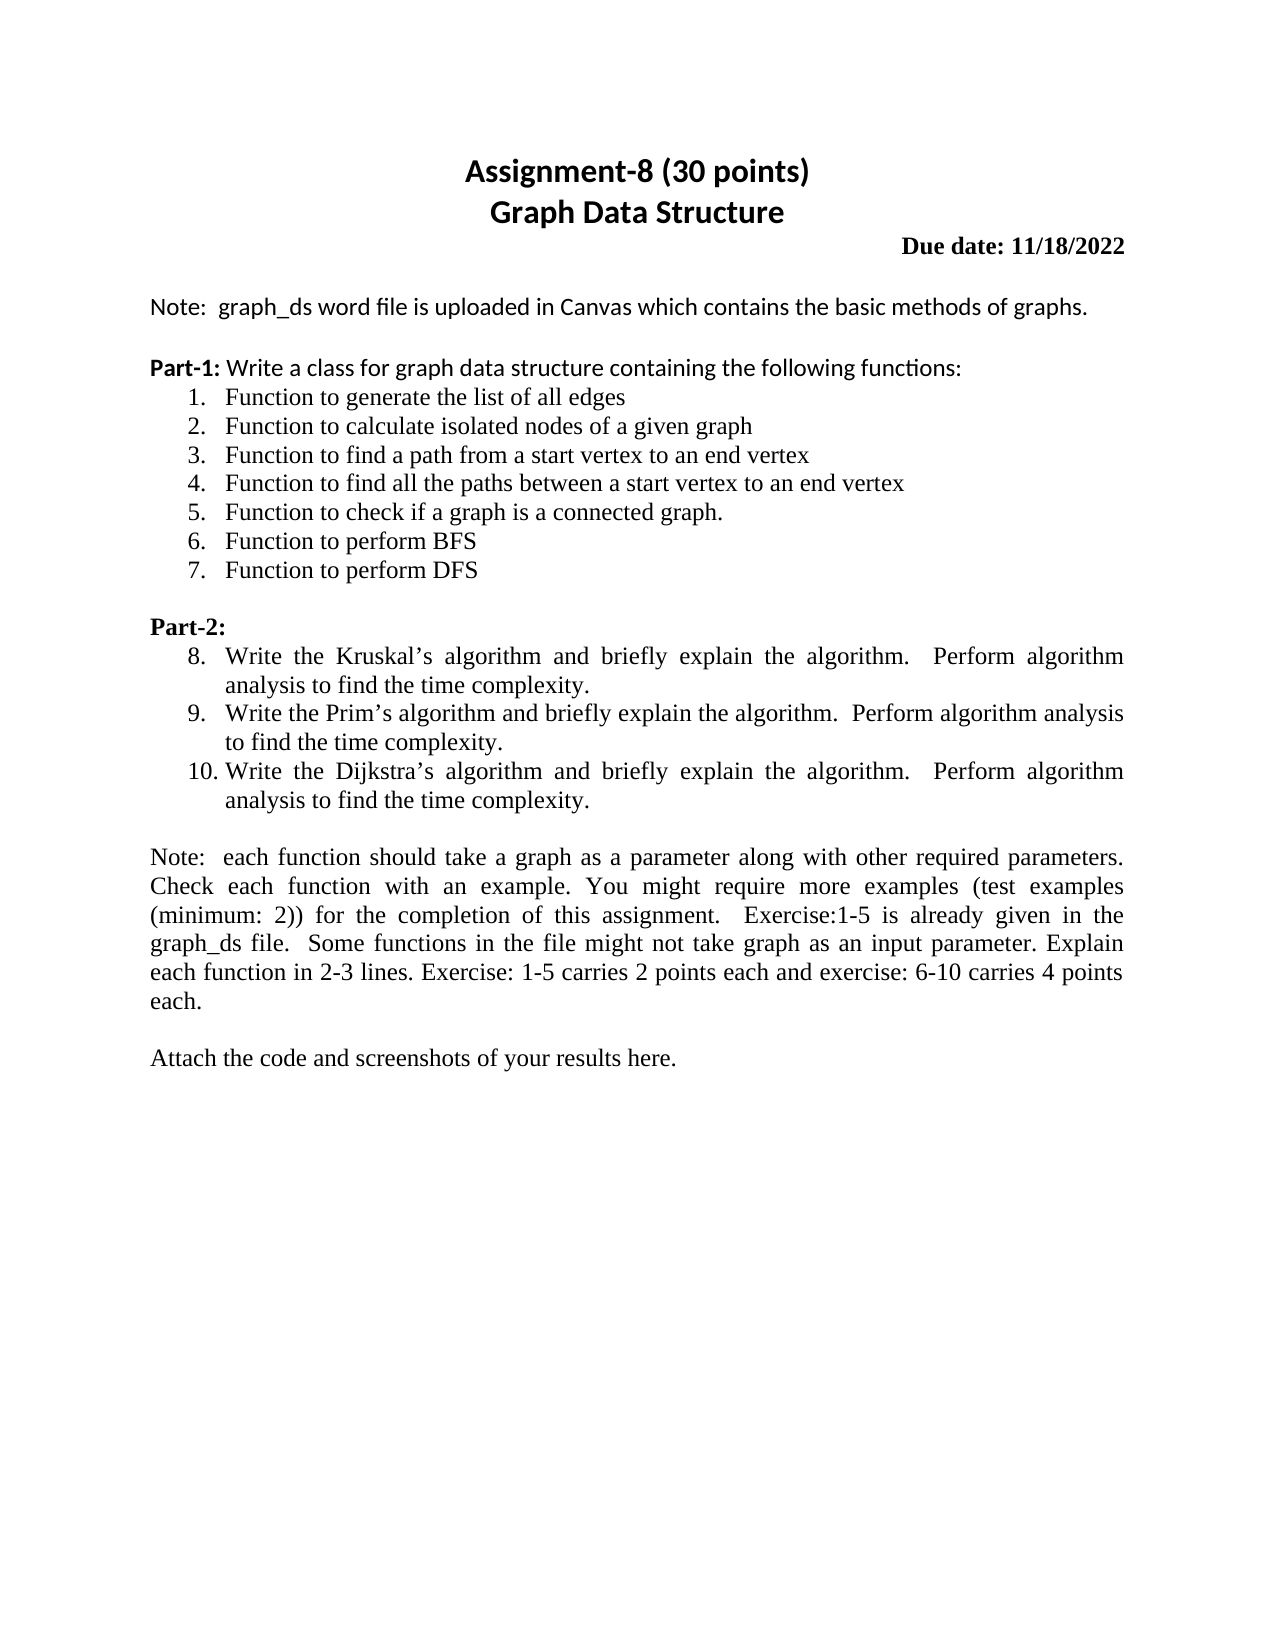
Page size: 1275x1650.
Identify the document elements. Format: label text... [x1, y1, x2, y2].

list Function to find all the paths between a start vertex to an end vertex [187, 468, 1125, 497]
text Graph Data Structure [150, 191, 1125, 231]
list Write the Kruskal’s algorithm and briefly explain the algorithm. Perform algorithm analysis to find the time complexity. [187, 641, 1125, 698]
list Write the Dijkstra’s algorithm and briefly explain the algorithm. Perform algorithm analysis to find the time complexity. [187, 756, 1125, 813]
list Function to perform BFS [187, 526, 1125, 555]
text Attach the code and screenshots of your results here. [150, 1043, 1125, 1072]
list Function to check if a graph is a connected graph. [187, 497, 1125, 526]
text Part-1: Write a class for graph data structure containing the following functions: [150, 352, 1125, 382]
list Function to generate the list of all edges [187, 382, 1125, 411]
list Function to calculate isolated nodes of a given graph [187, 411, 1125, 440]
list Function to find a path from a start vertex to an end vertex [187, 440, 1125, 468]
list Write the Prim’s algorithm and briefly explain the algorithm. Perform algorithm analysis to find the time complexity. [187, 698, 1125, 756]
text Assignment-8 (30 points) [150, 150, 1125, 191]
text Part-2: [150, 612, 1125, 641]
text Due date: 11/18/2022 [150, 231, 1125, 260]
text Note: graph_ds word file is uploaded in Canvas which contains the basic methods of graphs. [150, 291, 1125, 321]
list Function to perform DFS [187, 555, 1125, 583]
text Note: each function should take a graph as a parameter along with other required parameters. Check each function with an example. You might require more examples (test examples (minimum: 2)) for the completion of this assignment. Exercise:1-5 is already given in the graph_ds file. Some functions in the file might not take graph as an input parameter. Explain each function in 2-3 lines. Exercise: 1-5 carries 2 points each and exercise: 6-10 carries 4 points each. [150, 842, 1125, 1015]
